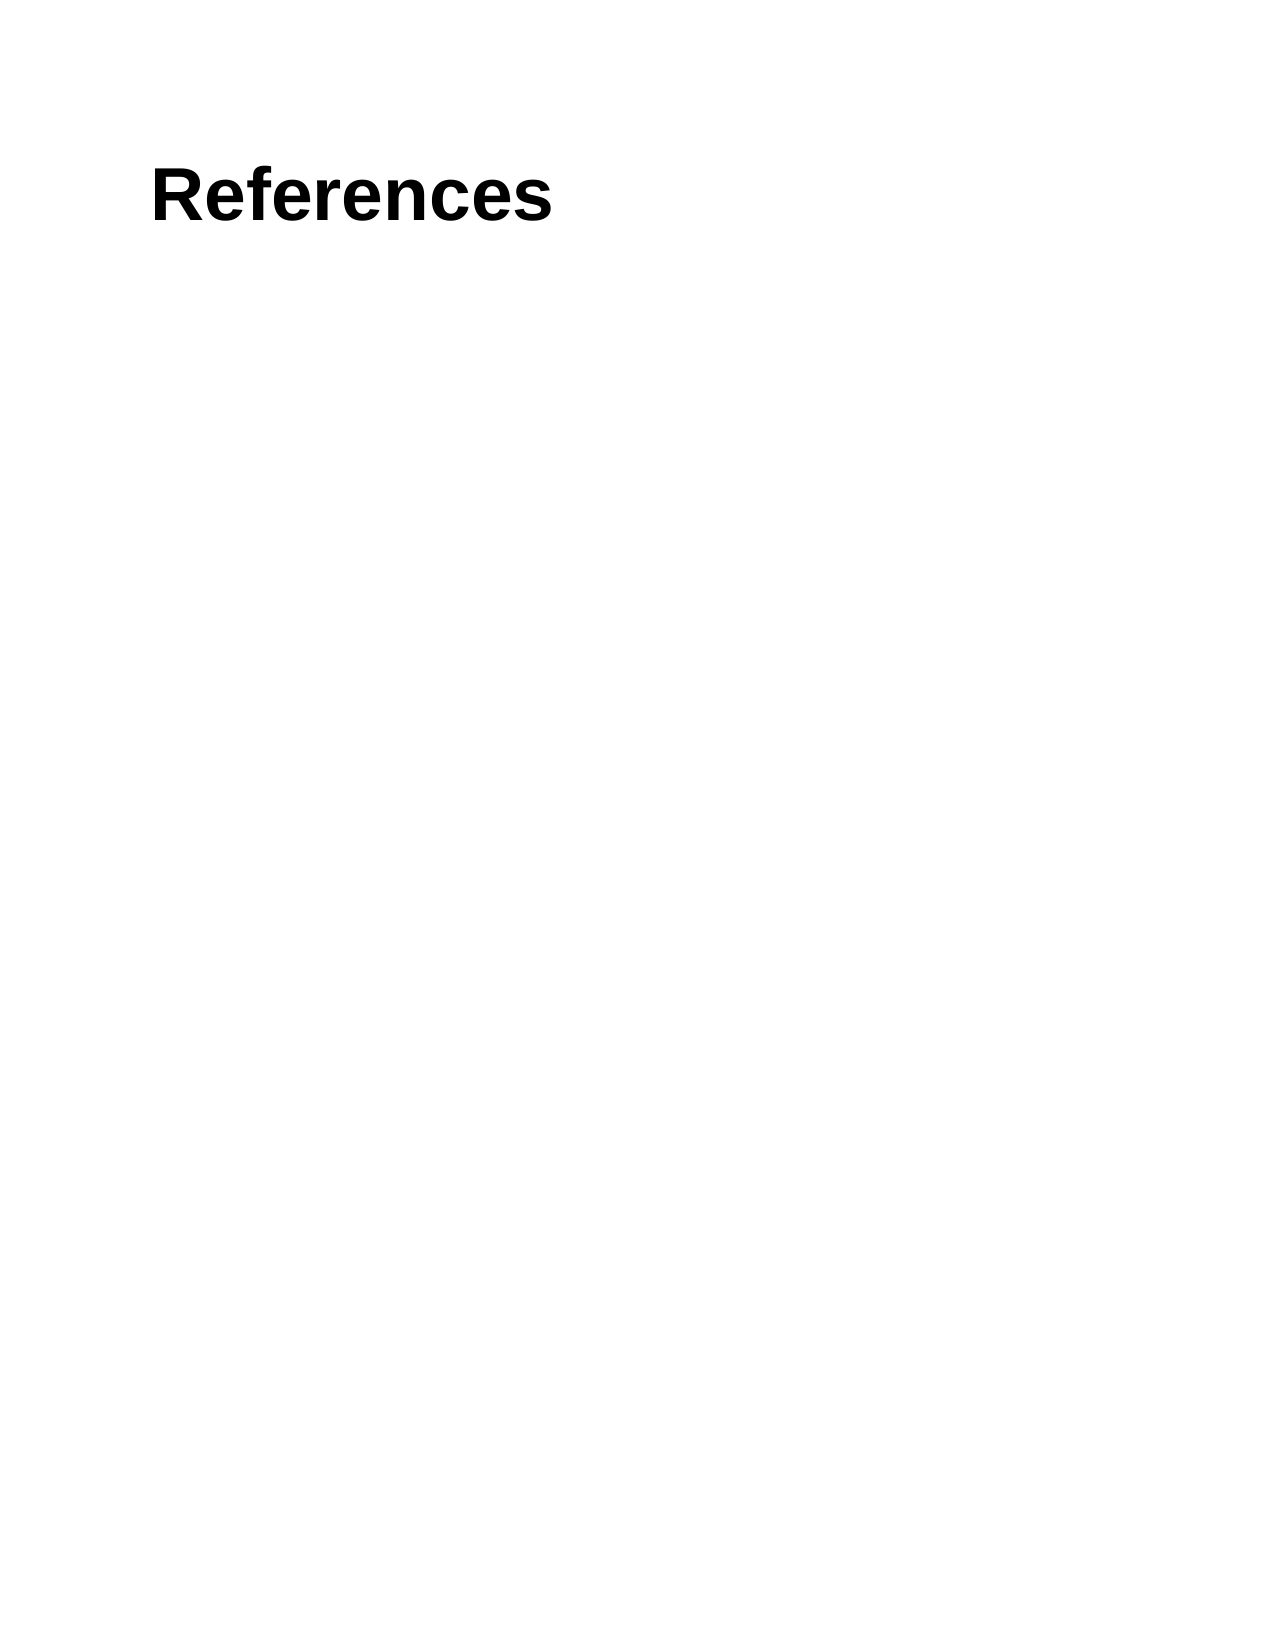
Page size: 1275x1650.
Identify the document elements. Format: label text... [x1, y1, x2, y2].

title References [150, 150, 1125, 236]
